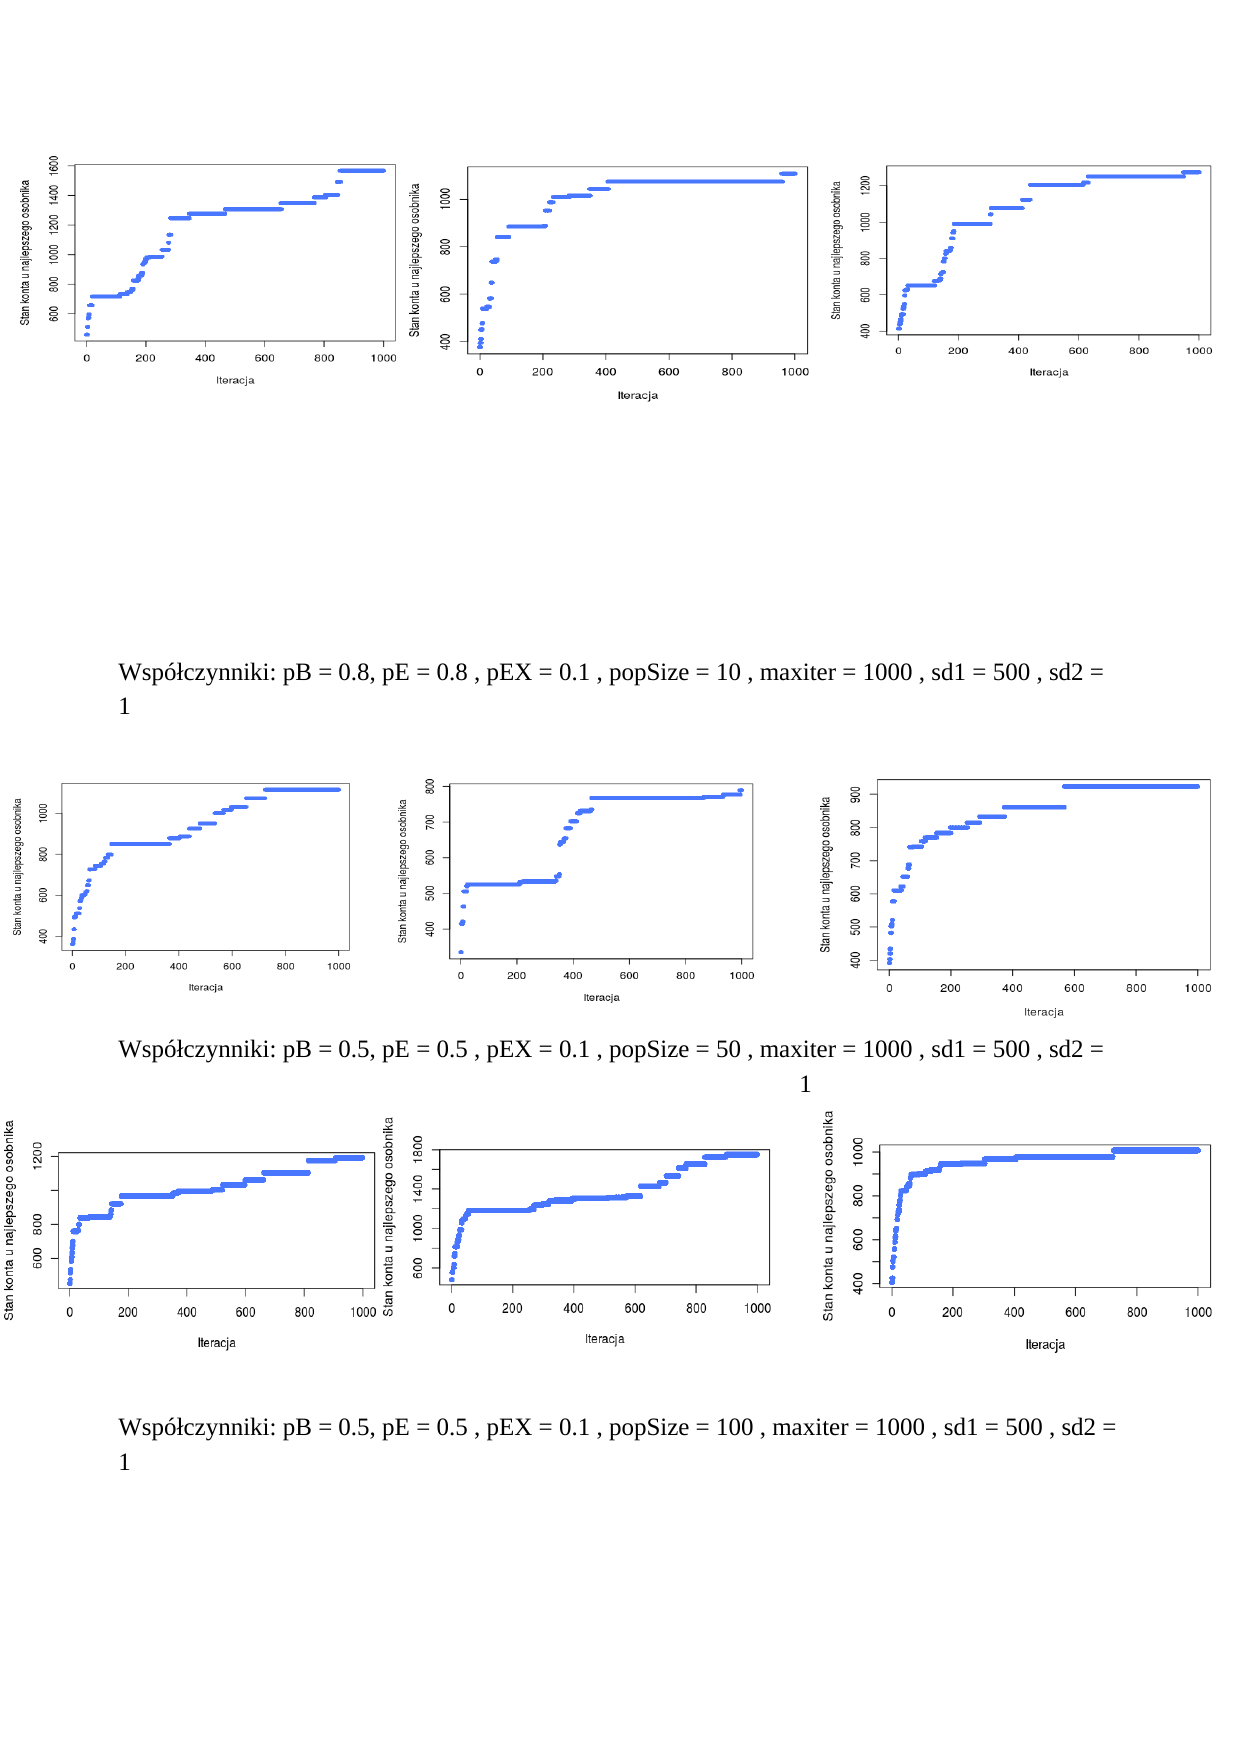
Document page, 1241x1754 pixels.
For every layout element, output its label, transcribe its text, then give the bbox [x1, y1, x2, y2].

text Współczynniki: pB = 0.5, pE = 0.5 , pEX = 0.1 , popSize = 100 , maxiter = 1000 , sd1 = 500 , sd2 = 1 [118, 1412, 1122, 1476]
picture [394, 738, 781, 1015]
picture [0, 1086, 799, 1367]
picture [16, 118, 1241, 414]
picture [816, 730, 1241, 1031]
text Współczynniki: pB = 0.8, pE = 0.8 , pEX = 0.1 , popSize = 10 , maxiter = 1000 , sd1 = 500 , sd2 = 1 [118, 657, 1122, 720]
picture [819, 1078, 1241, 1370]
picture [9, 740, 376, 1004]
text Współczynniki: pB = 0.5, pE = 0.5 , pEX = 0.1 , popSize = 50 , maxiter = 1000 , sd1 = 500 , sd2 = 1 [118, 1034, 1122, 1098]
